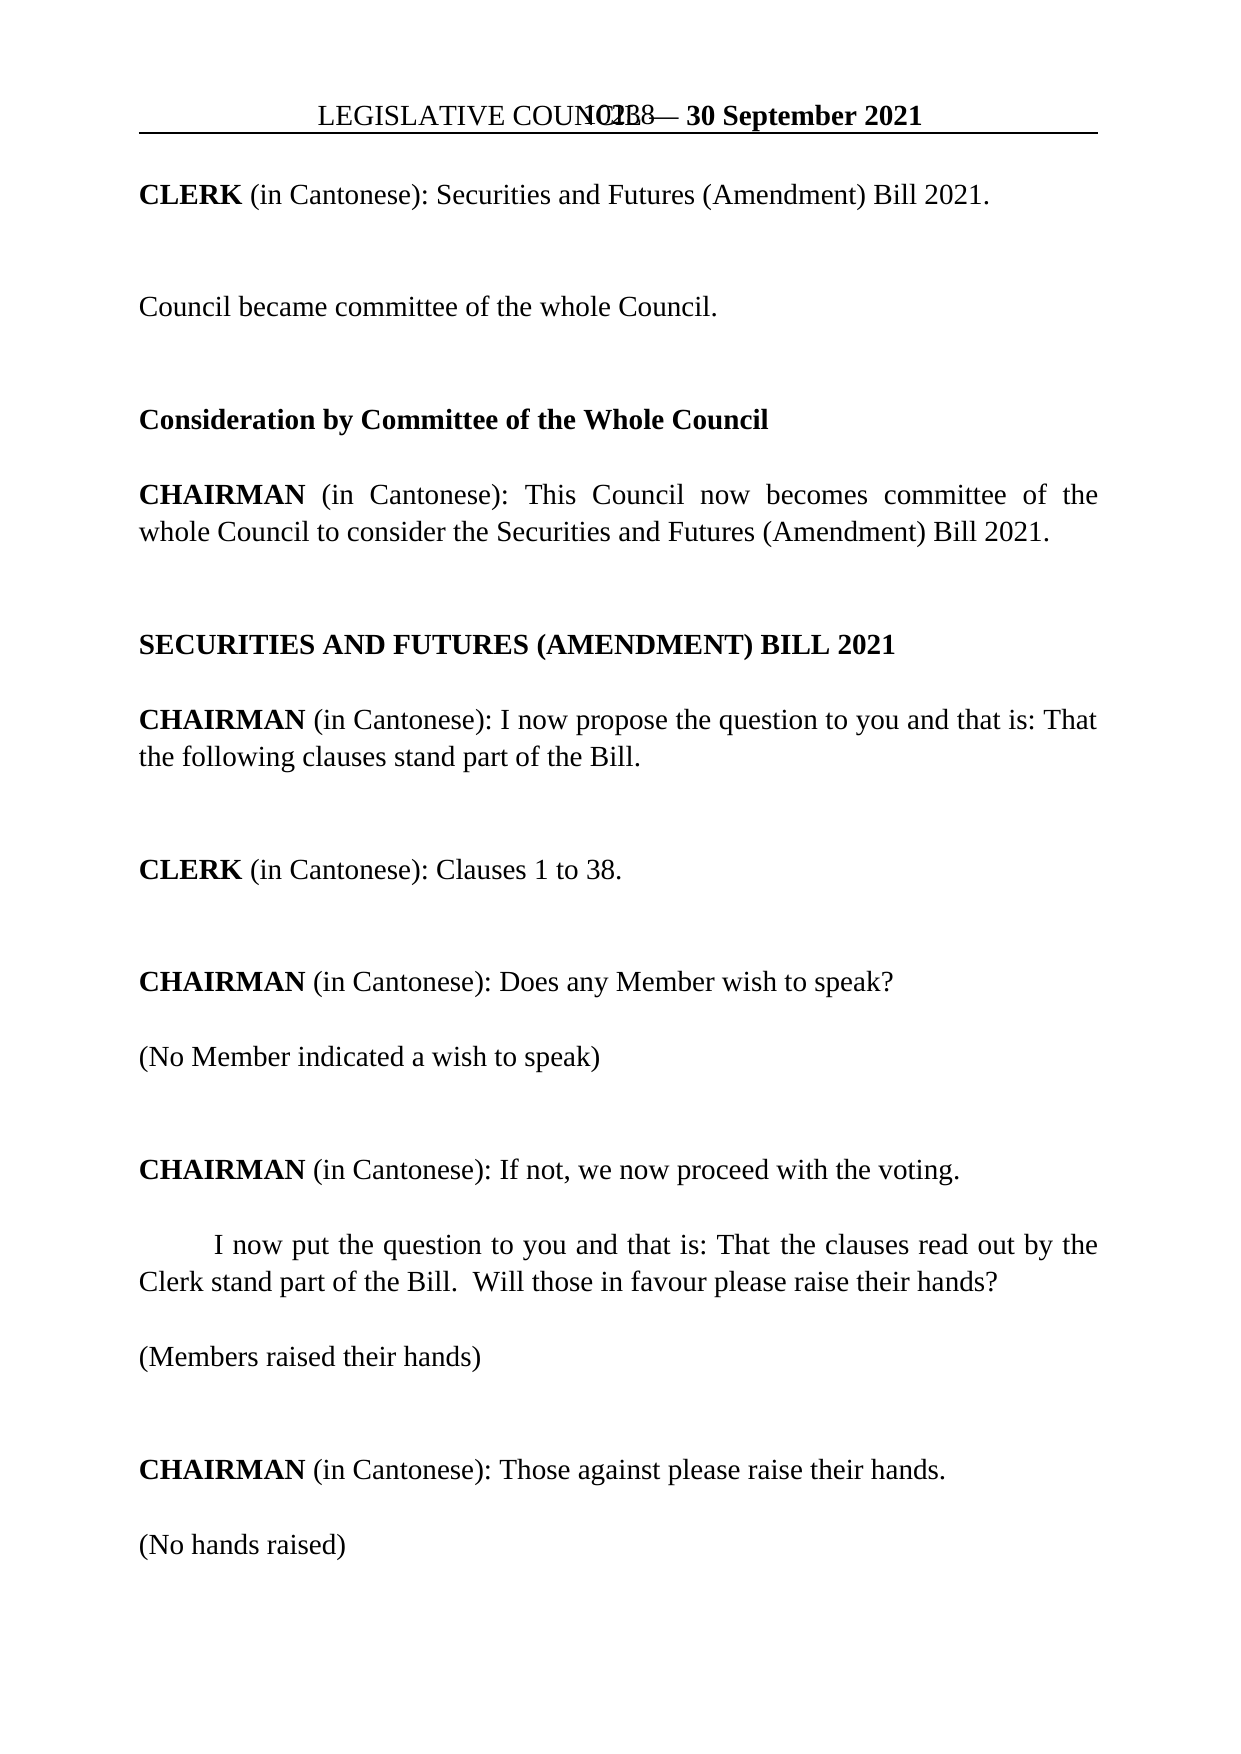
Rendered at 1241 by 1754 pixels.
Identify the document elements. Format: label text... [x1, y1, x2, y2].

text I now put the question to you and that is: That the clauses read out by the Clerk stand part of the Bill. Will those in favour please raise their hands? [139, 1223, 1098, 1298]
text CHAIRMAN (in Cantonese): This Council now becomes committee of the whole Council to consider the Securities and Futures (Amendment) Bill 2021. [139, 473, 1098, 548]
text CHAIRMAN (in Cantonese): I now propose the question to you and that is: That the following clauses stand part of the Bill. [139, 698, 1098, 773]
text CLERK (in Cantonese): Clauses 1 to 38. [139, 848, 1098, 886]
text (No hands raised) [139, 1523, 1098, 1561]
text CHAIRMAN (in Cantonese): Does any Member wish to speak? [139, 961, 1098, 998]
text (No Member indicated a wish to speak) [139, 1036, 1098, 1073]
text CLERK (in Cantonese): Securities and Futures (Amendment) Bill 2021. [139, 173, 1098, 211]
text (Members raised their hands) [139, 1336, 1098, 1373]
text CHAIRMAN (in Cantonese): Those against please raise their hands. [139, 1448, 1098, 1486]
text Consideration by Committee of the Whole Council [139, 398, 1098, 436]
text CHAIRMAN (in Cantonese): If not, we now proceed with the voting. [139, 1148, 1098, 1186]
text Council became committee of the whole Council. [139, 286, 1098, 323]
text SECURITIES AND FUTURES (AMENDMENT) BILL 2021 [139, 623, 1098, 661]
